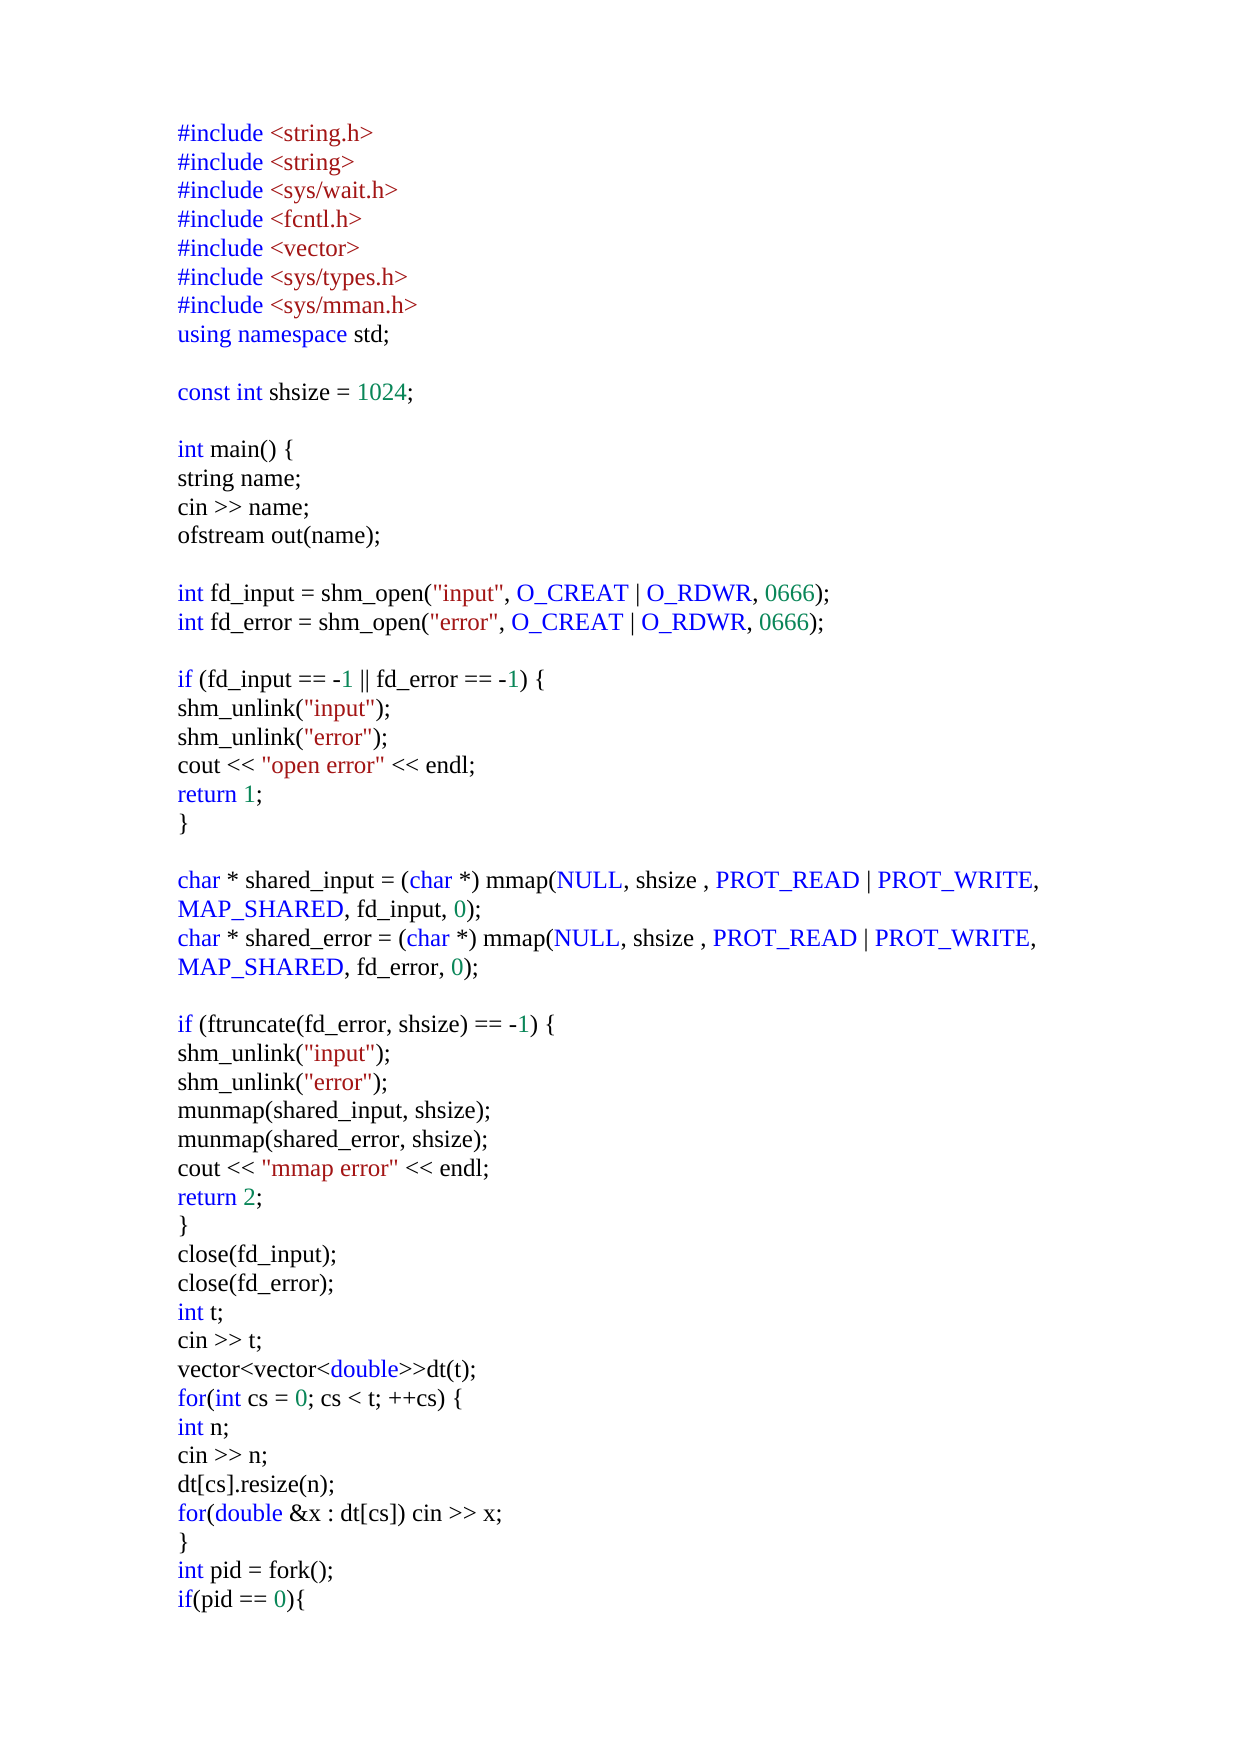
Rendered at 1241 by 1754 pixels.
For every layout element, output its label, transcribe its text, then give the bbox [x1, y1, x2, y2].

text int fd_error = shm_open("error", O_CREAT | O_RDWR, 0666); [177, 607, 1152, 636]
text for(double &x : dt[cs]) cin >> x; [177, 1498, 1152, 1527]
text if (ftruncate(fd_error, shsize) == -1) { [177, 1009, 1152, 1038]
text #include <sys/wait.h> [177, 176, 1152, 204]
text int fd_input = shm_open("input", O_CREAT | O_RDWR, 0666); [177, 578, 1152, 607]
text munmap(shared_input, shsize); [177, 1096, 1152, 1124]
text if (fd_input == -1 || fd_error == -1) { [177, 664, 1152, 693]
text #include <sys/mman.h> [177, 291, 1152, 319]
text #include <fcntl.h> [177, 204, 1152, 233]
text cin >> n; [177, 1441, 1152, 1469]
text return 1; [177, 779, 1152, 808]
text shm_unlink("error"); [177, 722, 1152, 751]
text int n; [177, 1412, 1152, 1441]
text using namespace std; [177, 319, 1152, 348]
text const int shsize = 1024; [177, 377, 1152, 406]
text string name; [177, 463, 1152, 492]
text int main() { [177, 434, 1152, 463]
text #include <vector> [177, 233, 1152, 262]
text cout << "open error" << endl; [177, 751, 1152, 779]
text return 2; [177, 1182, 1152, 1211]
text shm_unlink("error"); [177, 1067, 1152, 1096]
text munmap(shared_error, shsize); [177, 1124, 1152, 1153]
text if(pid == 0){ [177, 1584, 1152, 1613]
text dt[cs].resize(n); [177, 1469, 1152, 1498]
text shm_unlink("input"); [177, 693, 1152, 722]
text } [177, 1527, 1152, 1556]
text close(fd_error); [177, 1268, 1152, 1297]
text for(int cs = 0; cs < t; ++cs) { [177, 1383, 1152, 1412]
text close(fd_input); [177, 1239, 1152, 1268]
text #include <string.h> [177, 118, 1152, 147]
text #include <string> [177, 147, 1152, 176]
text shm_unlink("input"); [177, 1038, 1152, 1067]
text #include <sys/types.h> [177, 262, 1152, 291]
text int pid = fork(); [177, 1556, 1152, 1584]
text int t; [177, 1297, 1152, 1326]
text char * shared_error = (char *) mmap(NULL, shsize , PROT_READ | PROT_WRITE, MAP_SHARED, fd_error, 0); [177, 923, 1152, 981]
text ofstream out(name); [177, 521, 1152, 549]
text cin >> t; [177, 1326, 1152, 1354]
text vector<vector<double>>dt(t); [177, 1354, 1152, 1383]
text } [177, 808, 1152, 837]
text char * shared_input = (char *) mmap(NULL, shsize , PROT_READ | PROT_WRITE, MAP_SHARED, fd_input, 0); [177, 866, 1152, 923]
text cin >> name; [177, 492, 1152, 521]
text } [177, 1211, 1152, 1239]
text cout << "mmap error" << endl; [177, 1153, 1152, 1182]
